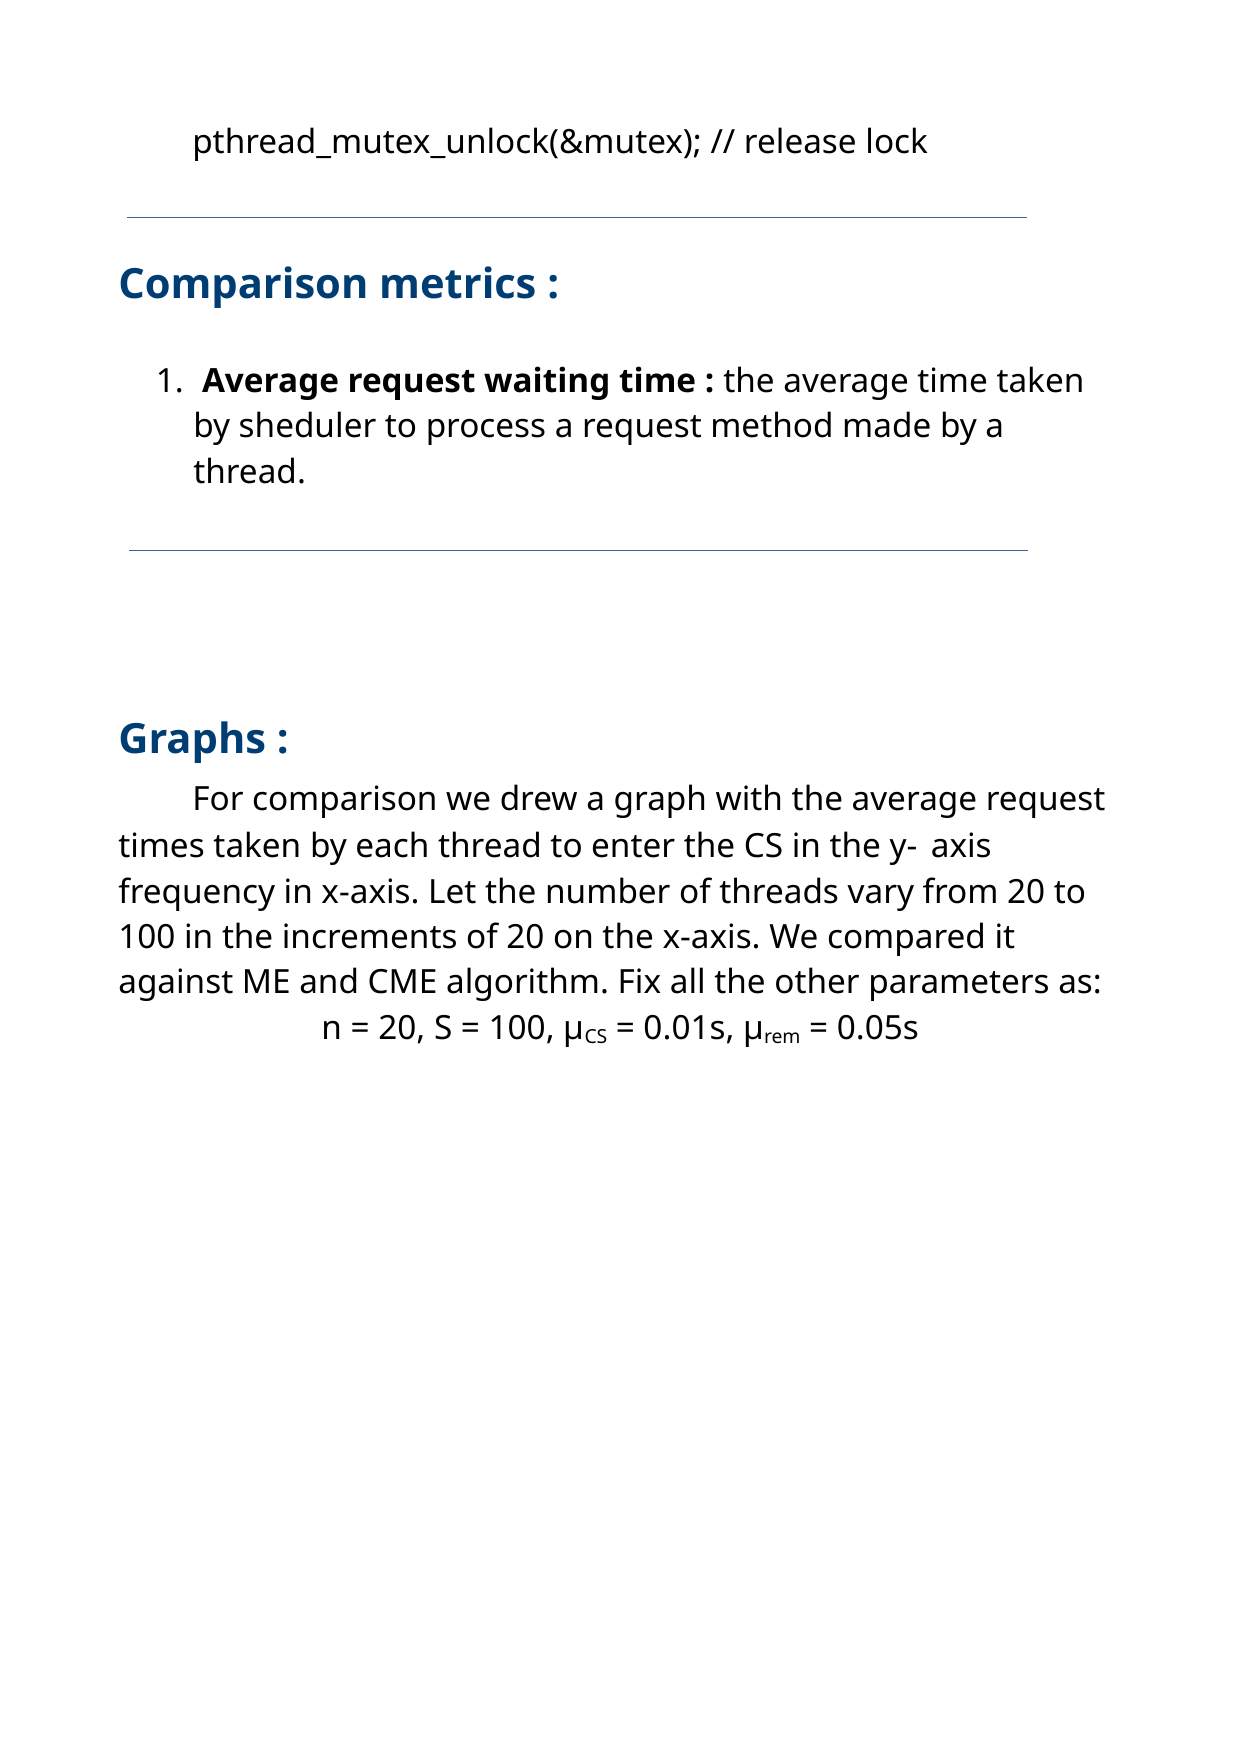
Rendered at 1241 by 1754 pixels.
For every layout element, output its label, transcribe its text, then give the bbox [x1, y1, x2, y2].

text For comparison we drew a graph with the average request times taken by each thread to enter the CS in the y- axis frequency in x-axis. Let the number of threads vary from 20 to 100 in the increments of 20 on the x-axis. We compared it against ME and CME algorithm. Fix all the other parameters as: [118, 765, 1122, 1004]
list Average request waiting time : the average time taken by sheduler to process a request method made by a thread. [156, 357, 1122, 493]
text Comparison metrics : [118, 254, 1122, 311]
text n = 20, S = 100, μCS = 0.01s, μrem = 0.05s [118, 1004, 1122, 1049]
text Graphs : [118, 708, 1122, 765]
text pthread_mutex_unlock(&mutex); // release lock [118, 118, 1122, 163]
